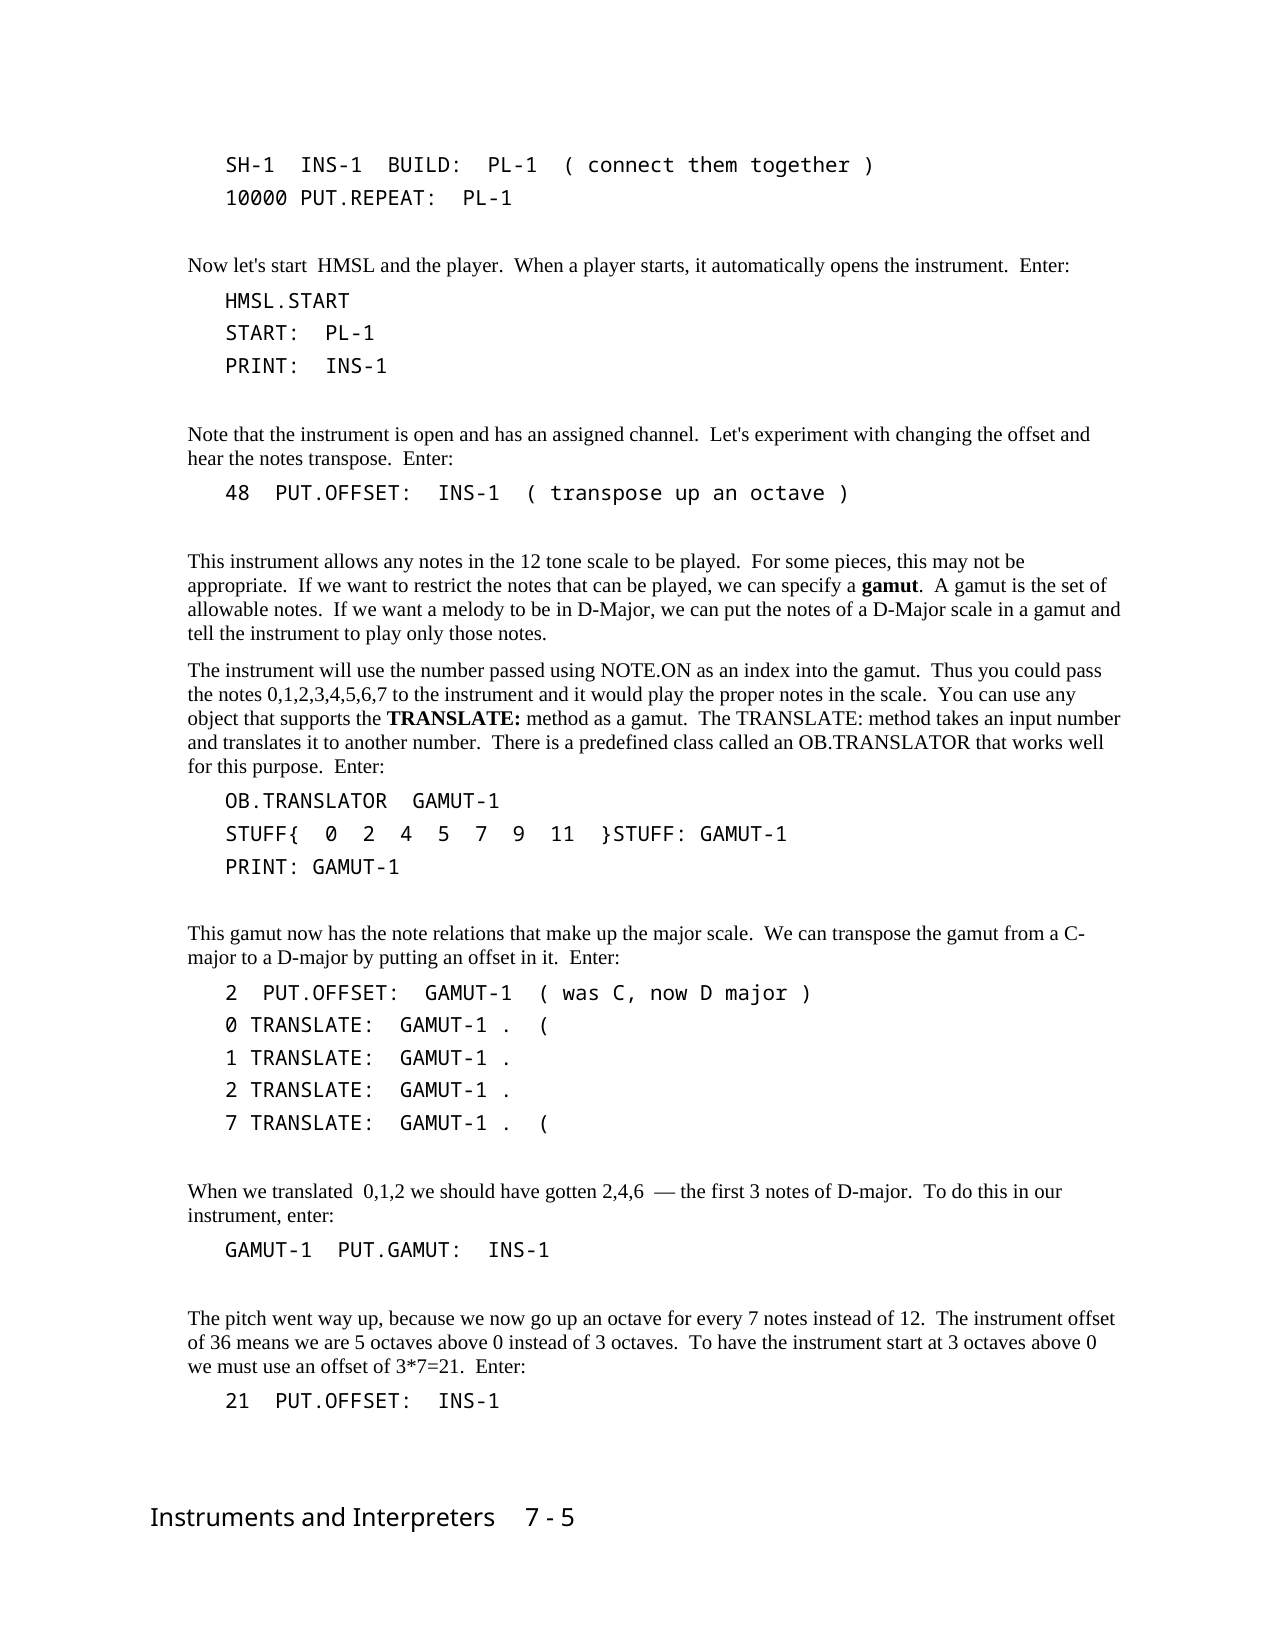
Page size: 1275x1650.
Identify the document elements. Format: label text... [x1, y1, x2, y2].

text START: PL-1 [225, 318, 1125, 347]
text This instrument allows any notes in the 12 tone scale to be played. For some pieces, this may not be appropriate. If we want to restrict the notes that can be played, we can specify a gamut. A gamut is the set of allowable notes. If we want a melody to be in D-Major, we can put the notes of a D-Major scale in a gamut and tell the instrument to play only those notes. [187, 549, 1125, 645]
text 2 TRANSLATE: GAMUT-1 . [225, 1075, 1125, 1104]
text 2 PUT.OFFSET: GAMUT-1 ( was C, now D major ) [225, 978, 1125, 1006]
text The pitch went way up, because we now go up an octave for every 7 notes instead of 12. The instrument offset of 36 means we are 5 octaves above 0 instead of 3 octaves. To have the instrument start at 3 octaves above 0 we must use an offset of 3*7=21. Enter: [187, 1306, 1125, 1378]
text SH-1 INS-1 BUILD: PL-1 ( connect them together ) [225, 150, 1125, 178]
text 7 TRANSLATE: GAMUT-1 . ( [225, 1108, 1125, 1136]
text STUFF{ 0 2 4 5 7 9 11 }STUFF: GAMUT-1 [225, 819, 1125, 848]
text PRINT: GAMUT-1 [225, 852, 1125, 880]
text The instrument will use the number passed using NOTE.ON as an index into the gamut. Thus you could pass the notes 0,1,2,3,4,5,6,7 to the instrument and it would play the proper notes in the scale. You can use any object that supports the TRANSLATE: method as a gamut. The TRANSLATE: method takes an input number and translates it to another number. There is a predefined class called an OB.TRANSLATOR that works well for this purpose. Enter: [187, 658, 1125, 778]
text Now let's start HMSL and the player. When a player starts, it automatically opens the instrument. Enter: [187, 253, 1125, 277]
text PRINT: INS-1 [225, 351, 1125, 379]
text When we translated 0,1,2 we should have gotten 2,4,6 — the first 3 notes of D-major. To do this in our instrument, enter: [187, 1179, 1125, 1227]
text 1 TRANSLATE: GAMUT-1 . [225, 1043, 1125, 1071]
text 21 PUT.OFFSET: INS-1 [225, 1387, 1125, 1415]
text OB.TRANSLATOR GAMUT-1 [225, 787, 1125, 815]
text GAMUT-1 PUT.GAMUT: INS-1 [225, 1235, 1125, 1264]
text 0 TRANSLATE: GAMUT-1 . ( [225, 1010, 1125, 1039]
text Note that the instrument is open and has an assigned channel. Let's experiment with changing the offset and hear the notes transpose. Enter: [187, 422, 1125, 470]
text 48 PUT.OFFSET: INS-1 ( transpose up an octave ) [225, 478, 1125, 507]
text This gamut now has the note relations that make up the major scale. We can transpose the gamut from a C-major to a D-major by putting an offset in it. Enter: [187, 921, 1125, 969]
text 10000 PUT.REPEAT: PL-1 [225, 183, 1125, 211]
text HMSL.START [225, 286, 1125, 314]
